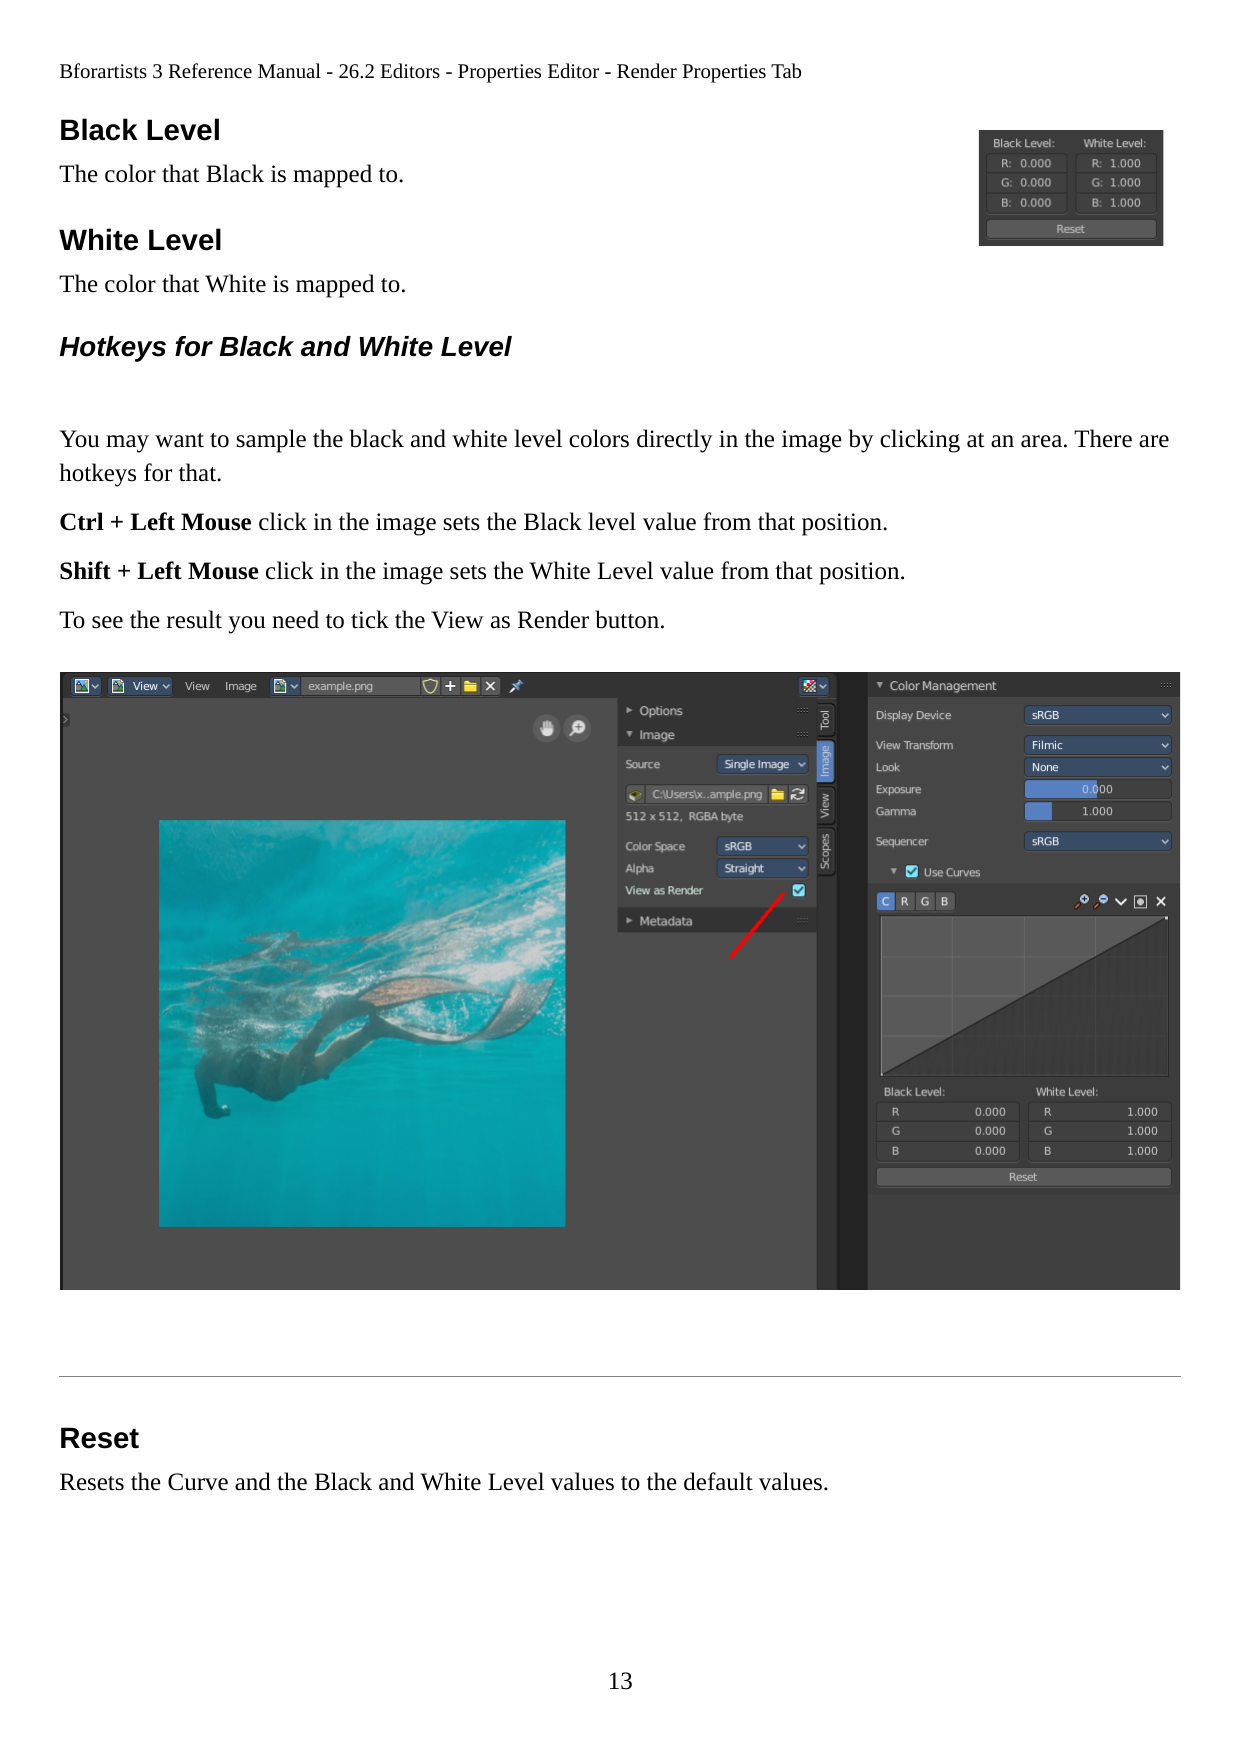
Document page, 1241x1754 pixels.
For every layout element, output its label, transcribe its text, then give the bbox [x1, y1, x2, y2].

picture [978, 130, 1164, 246]
subtitle Black Level [59, 113, 1181, 146]
picture [60, 672, 1181, 1290]
text Shift + Left Mouse click in the image sets the White Level value from that position. [59, 556, 1181, 585]
text Ctrl + Left Mouse click in the image sets the Black level value from that position. [59, 507, 1181, 536]
subtitle Reset [59, 1421, 1181, 1454]
text To see the result you need to tick the View as Render button. [59, 605, 1181, 634]
text You may want to sample the black and white level colors directly in the image by clicking at an area. There are hotkeys for that. [59, 424, 1181, 487]
subtitle Hotkeys for Black and White Level [59, 330, 1181, 362]
text Resets the Curve and the Black and White Level values to the default values. [59, 1467, 1181, 1496]
text The color that White is mapped to. [59, 269, 1181, 297]
text The color that Black is mapped to. [59, 159, 978, 188]
subtitle White Level [59, 222, 1181, 256]
